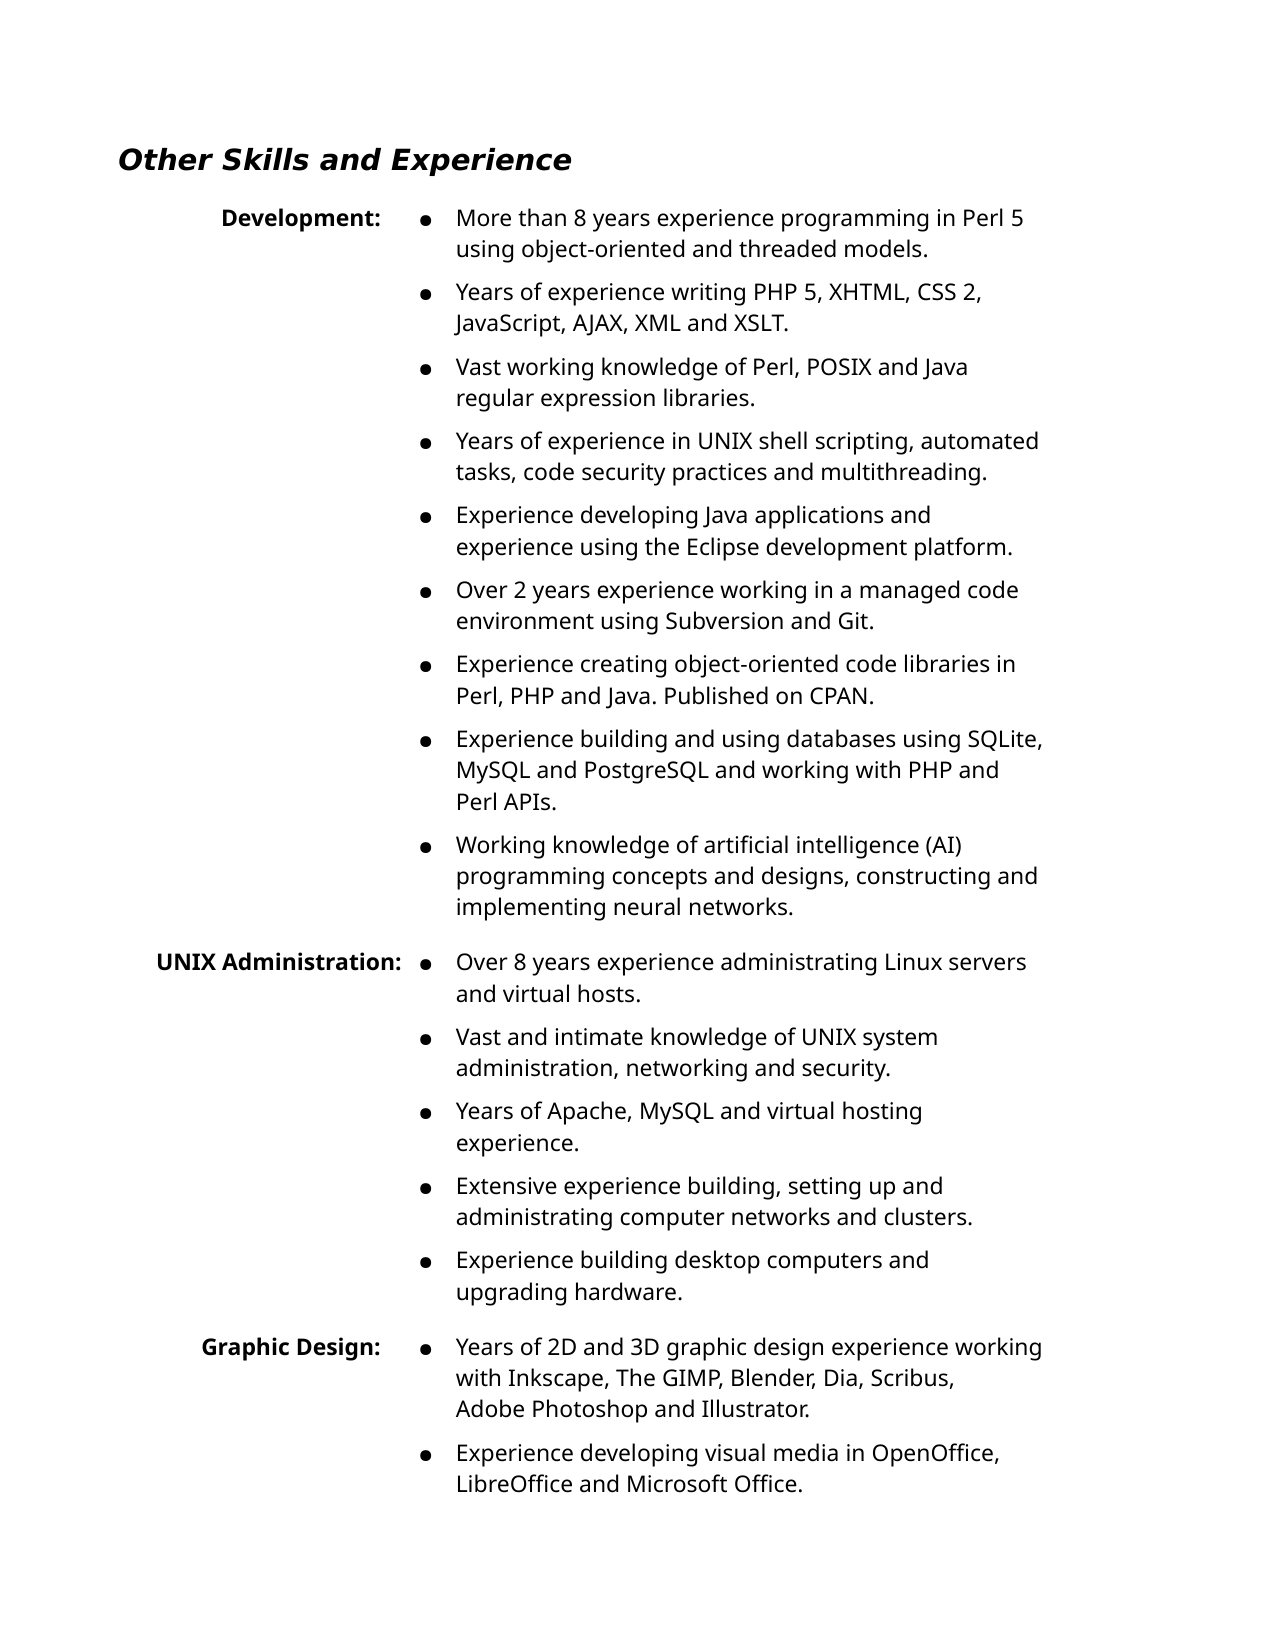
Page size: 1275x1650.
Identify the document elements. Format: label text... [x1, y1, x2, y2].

list Vast and intimate knowledge of UNIX system administration, networking and security. [418, 1021, 1044, 1083]
subtitle Other Skills and Experience [118, 143, 1157, 177]
list UNIX Administration: ● Over 8 years experience administrating Linux servers and virtual hosts. [156, 946, 1044, 1009]
list Working knowledge of artificial intelligence (AI) programming concepts and designs, constructing and implementing neural networks. [418, 829, 1044, 922]
list Graphic Design: ● Years of 2D and 3D graphic design experience working with Inkscape, The GIMP, Blender, Dia, Scribus, Adobe Photoshop and Illustrator. [156, 1331, 1044, 1424]
list Experience developing Java applications and experience using the Eclipse development platform. [418, 499, 1044, 562]
list Experience developing visual media in OpenOffice, LibreOffice and Microsoft Office. [418, 1436, 1044, 1499]
list Years of experience writing PHP 5, XHTML, CSS 2, JavaScript, AJAX, XML and XSLT. [418, 276, 1044, 338]
list Years of Apache, MySQL and virtual hosting experience. [418, 1095, 1044, 1158]
list Over 2 years experience working in a managed code environment using Subversion and Git. [418, 574, 1044, 636]
list Experience creating object‑oriented code libraries in Perl, PHP and Java. Published on CPAN. [418, 648, 1044, 711]
list Experience building desktop computers and upgrading hardware. [418, 1244, 1044, 1307]
list Development: ● More than 8 years experience programming in Perl 5 using object‑oriented and threaded models. [156, 202, 1044, 264]
list Experience building and using databases using SQLite, MySQL and PostgreSQL and working with PHP and Perl APIs. [418, 723, 1044, 817]
list Vast working knowledge of Perl, POSIX and Java regular expression libraries. [418, 351, 1044, 413]
list Extensive experience building, setting up and administrating computer networks and clusters. [418, 1170, 1044, 1232]
list Years of experience in UNIX shell scripting, automated tasks, code security practices and multithreading. [418, 425, 1044, 487]
